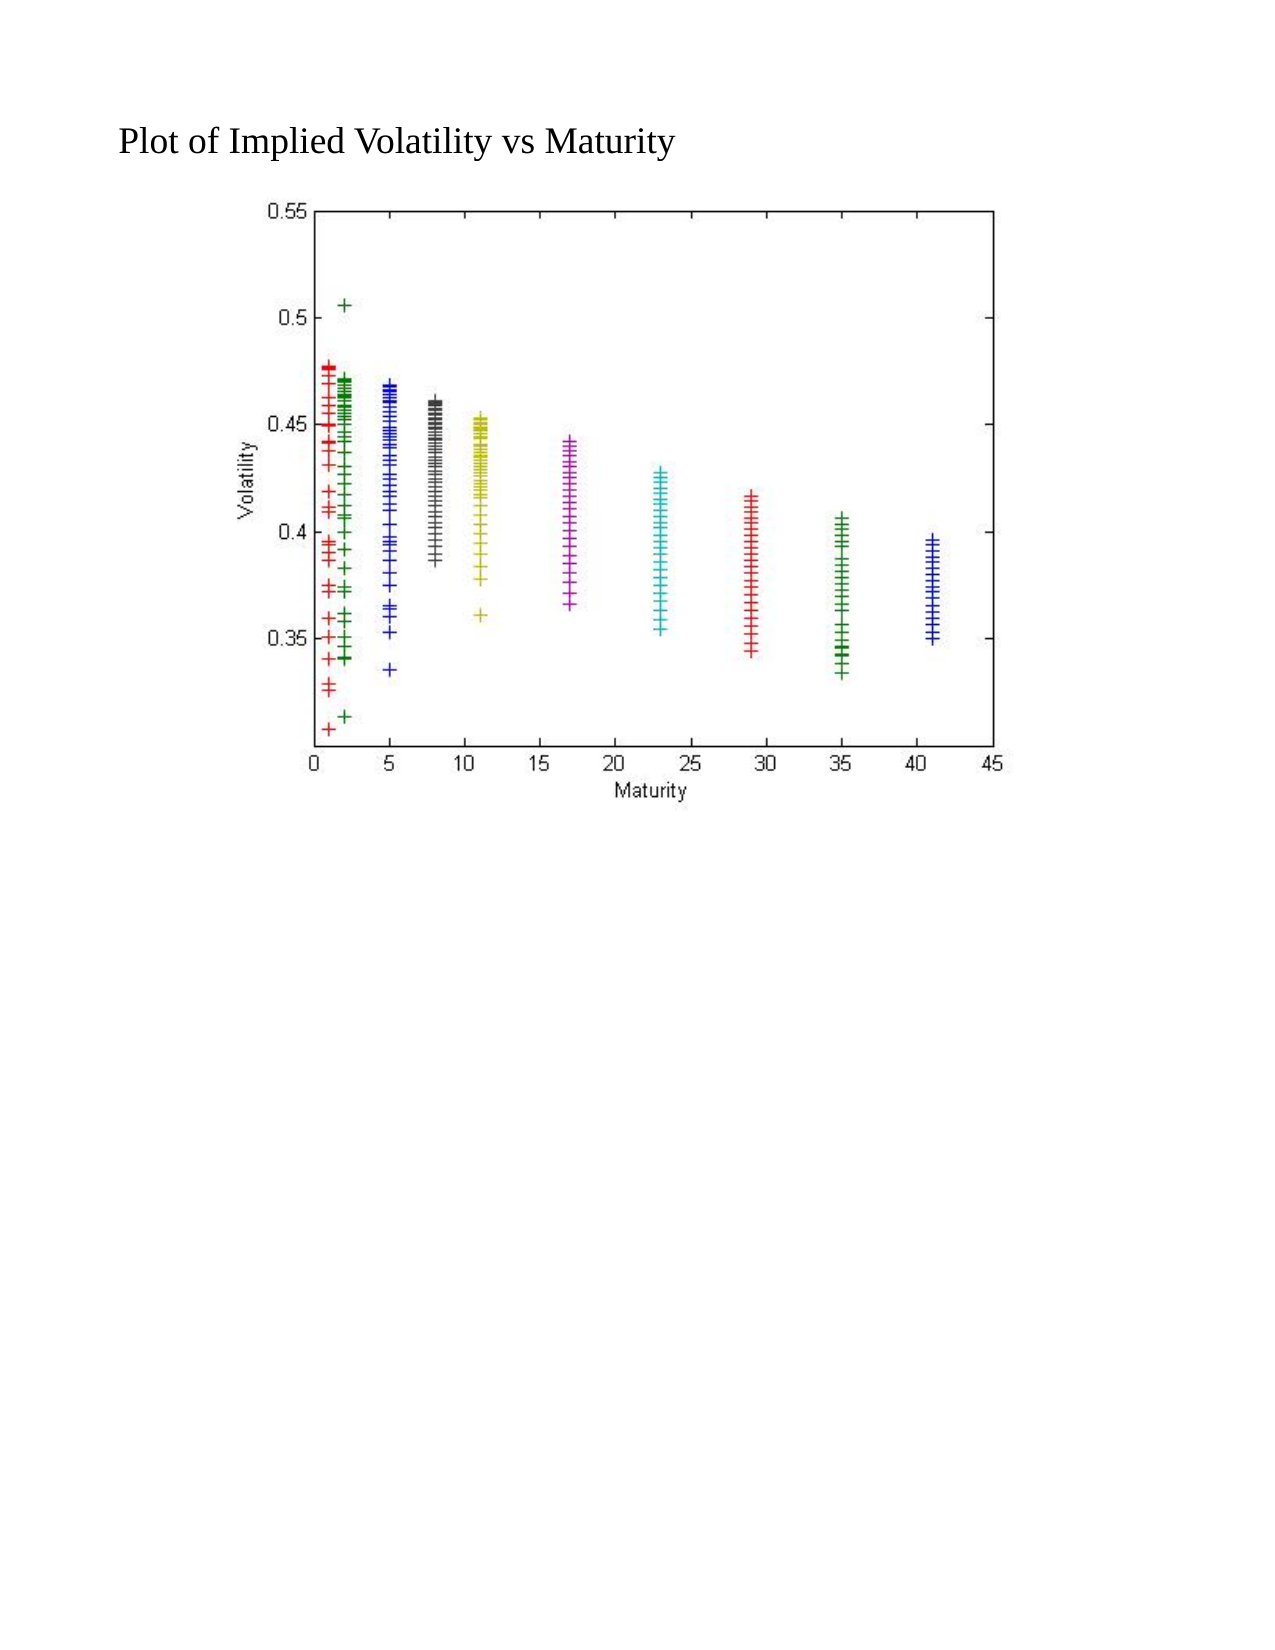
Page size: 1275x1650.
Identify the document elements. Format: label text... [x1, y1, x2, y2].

picture [200, 161, 1075, 818]
text Plot of Implied Volatility vs Maturity [118, 118, 1157, 161]
